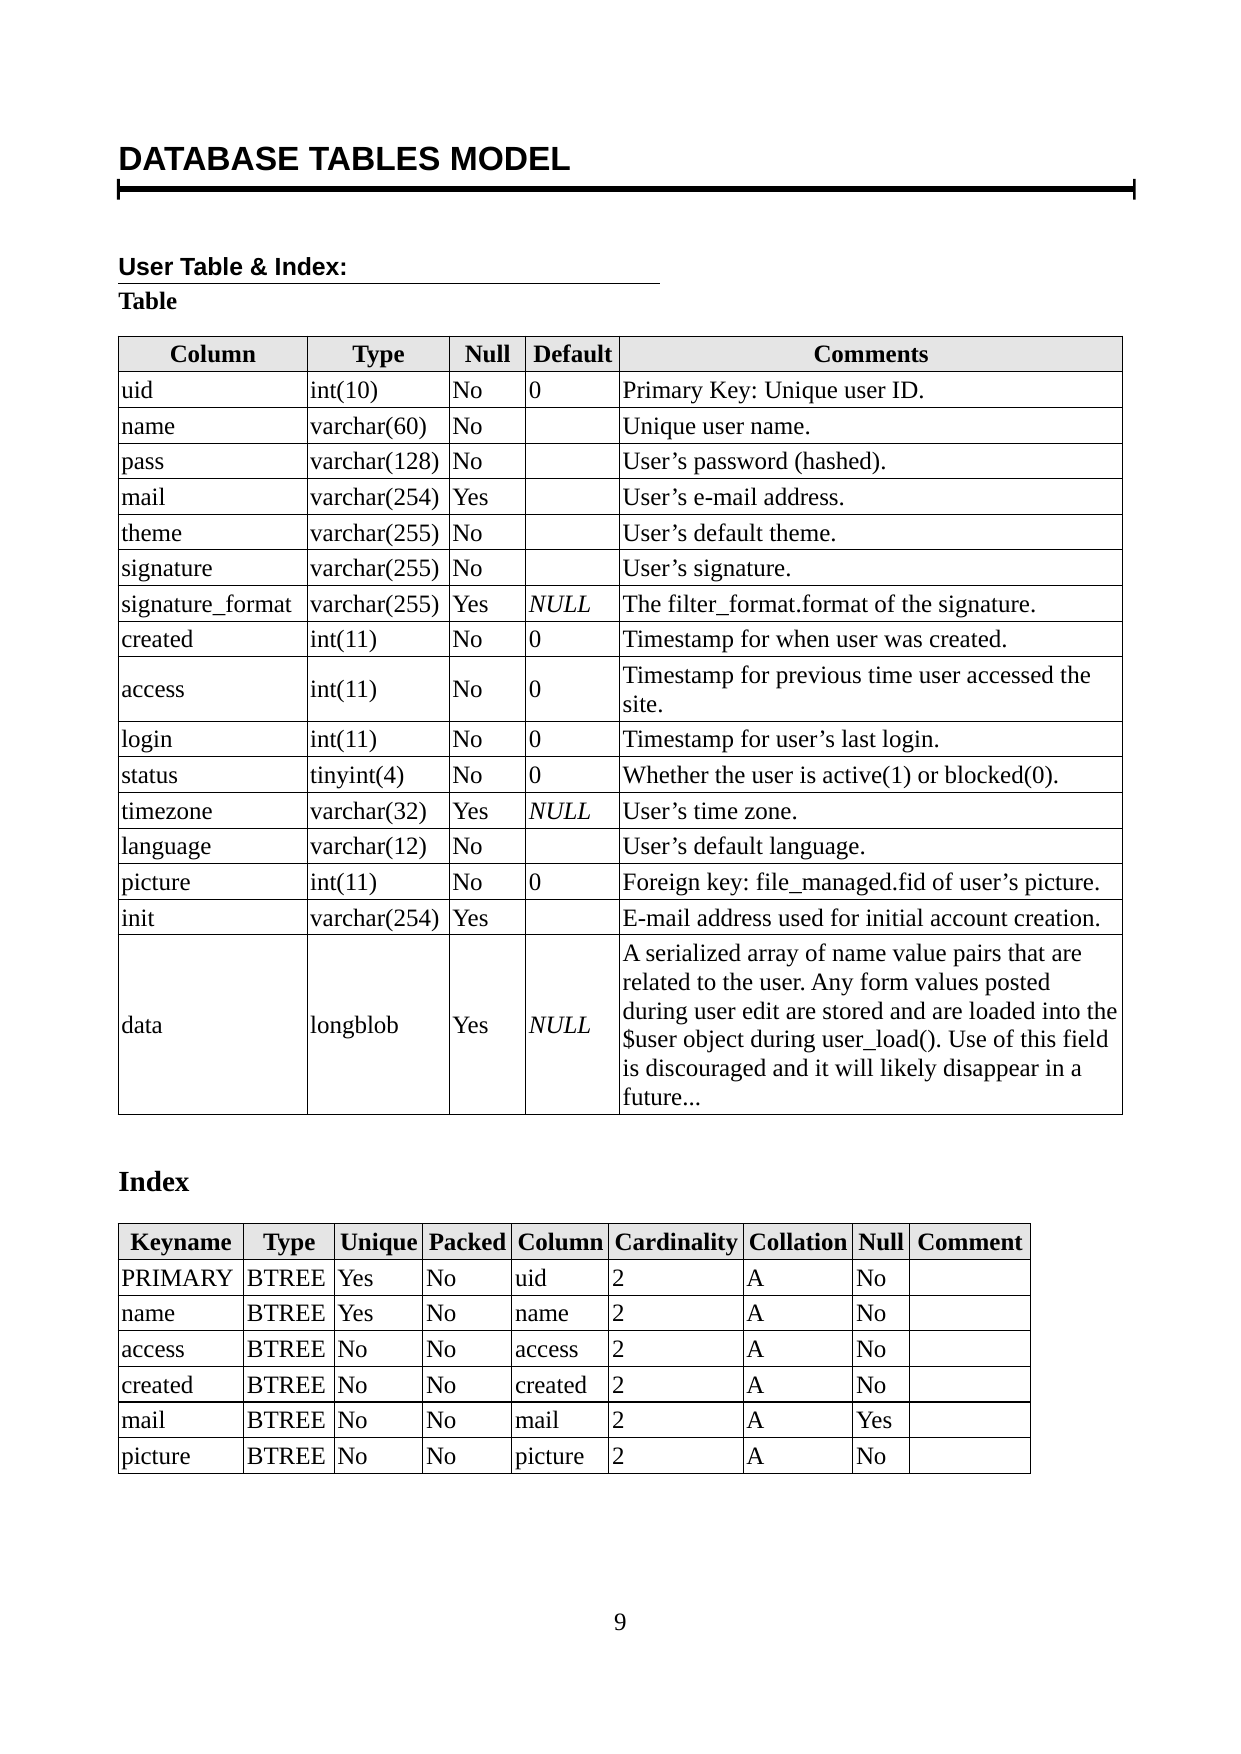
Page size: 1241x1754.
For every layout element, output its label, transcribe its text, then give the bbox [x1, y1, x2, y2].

table_cell No [423, 1403, 511, 1437]
table_cell int(11) [308, 622, 449, 656]
table_cell Foreign key: file_managed.fid of user’s picture. [620, 864, 1122, 899]
table_cell 2 [609, 1296, 743, 1330]
table_cell picture [119, 864, 307, 899]
table_cell varchar(12) [308, 829, 449, 863]
table_cell Yes [335, 1296, 422, 1330]
table_cell A [744, 1367, 852, 1401]
table_cell BTREE [244, 1331, 334, 1366]
table_header Column [512, 1224, 608, 1259]
table_cell init [119, 900, 307, 934]
table_cell No [450, 515, 525, 549]
table_cell name [119, 1296, 243, 1330]
table_cell mail [512, 1403, 608, 1437]
table_cell BTREE [244, 1403, 334, 1437]
table_cell int(10) [308, 372, 449, 407]
table_cell varchar(32) [308, 793, 449, 827]
table_cell No [423, 1296, 511, 1330]
table_cell varchar(254) [308, 479, 449, 514]
table_cell NULL [526, 935, 619, 1114]
table_cell Timestamp for previous time user accessed the site. [620, 657, 1122, 721]
table_cell No [853, 1367, 909, 1401]
table_cell [526, 479, 619, 514]
table_cell tinyint(4) [308, 757, 449, 792]
table_cell No [335, 1438, 422, 1473]
table_cell varchar(254) [308, 900, 449, 934]
table_cell varchar(60) [308, 408, 449, 442]
table_cell No [335, 1367, 422, 1401]
table_cell Yes [853, 1403, 909, 1437]
table_cell 2 [609, 1403, 743, 1437]
table_header Column [119, 337, 307, 371]
table_cell No [450, 444, 525, 478]
table_cell Timestamp for user’s last login. [620, 722, 1122, 756]
table_header Packed [423, 1224, 511, 1259]
table_cell NULL [526, 586, 619, 621]
table_cell [910, 1403, 1030, 1437]
table_cell varchar(255) [308, 550, 449, 585]
table_cell NULL [526, 793, 619, 827]
table_cell created [512, 1367, 608, 1401]
table_header Unique [335, 1224, 422, 1259]
table_cell No [450, 657, 525, 721]
table_header Null [450, 337, 525, 371]
table_cell User’s e-mail address. [620, 479, 1122, 514]
table_cell Yes [450, 479, 525, 514]
table_cell No [853, 1296, 909, 1330]
table_cell created [119, 622, 307, 656]
table_cell No [450, 757, 525, 792]
table_cell No [450, 408, 525, 442]
table_cell No [450, 722, 525, 756]
table_cell No [423, 1331, 511, 1366]
table_cell varchar(255) [308, 586, 449, 621]
table_cell varchar(128) [308, 444, 449, 478]
table_cell [526, 408, 619, 442]
text Table [118, 286, 1122, 315]
table_cell User’s time zone. [620, 793, 1122, 827]
table_cell access [119, 1331, 243, 1366]
table_cell 2 [609, 1438, 743, 1473]
table_cell created [119, 1367, 243, 1401]
table_cell 2 [609, 1331, 743, 1366]
table_cell name [119, 408, 307, 442]
table_cell No [853, 1331, 909, 1366]
table_cell No [450, 372, 525, 407]
table_cell int(11) [308, 864, 449, 899]
table_cell int(11) [308, 657, 449, 721]
subtitle DATABASE TABLES MODEL [118, 139, 1122, 178]
table_header Type [308, 337, 449, 371]
table_cell 0 [526, 757, 619, 792]
table_cell mail [119, 1403, 243, 1437]
table_cell login [119, 722, 307, 756]
table_cell [910, 1331, 1030, 1366]
table_header Comments [620, 337, 1122, 371]
table_cell language [119, 829, 307, 863]
table_header Default [526, 337, 619, 371]
table_cell pass [119, 444, 307, 478]
table_cell 2 [609, 1260, 743, 1294]
table_cell varchar(255) [308, 515, 449, 549]
table_cell 2 [609, 1367, 743, 1401]
table_cell data [119, 935, 307, 1114]
subtitle User Table & Index: [118, 252, 1122, 280]
table_cell uid [119, 372, 307, 407]
table_cell Yes [450, 935, 525, 1114]
table_cell No [450, 829, 525, 863]
table_cell User’s password (hashed). [620, 444, 1122, 478]
table_cell No [450, 622, 525, 656]
table_cell [910, 1438, 1030, 1473]
table_cell [526, 550, 619, 585]
table_cell Primary Key: Unique user ID. [620, 372, 1122, 407]
table_cell [910, 1367, 1030, 1401]
table_cell E-mail address used for initial account creation. [620, 900, 1122, 934]
table_cell BTREE [244, 1438, 334, 1473]
table_cell [526, 900, 619, 934]
table_cell picture [512, 1438, 608, 1473]
table_cell access [119, 657, 307, 721]
table_cell A serialized array of name value pairs that are related to the user. Any form values posted during user edit are stored and are loaded into the $user object during user_load(). Use of this field is discouraged and it will likely disappear in a future... [620, 935, 1122, 1114]
table_cell timezone [119, 793, 307, 827]
table_cell [526, 444, 619, 478]
table_cell 0 [526, 622, 619, 656]
table_cell Whether the user is active(1) or blocked(0). [620, 757, 1122, 792]
table_cell 0 [526, 864, 619, 899]
table_header Type [244, 1224, 334, 1259]
table_cell A [744, 1331, 852, 1366]
table_cell picture [119, 1438, 243, 1473]
table_cell No [450, 550, 525, 585]
table_cell [526, 515, 619, 549]
table_cell No [853, 1438, 909, 1473]
table_header Null [853, 1224, 909, 1259]
table_cell Yes [335, 1260, 422, 1294]
table_header Keyname [119, 1224, 243, 1259]
table_cell [910, 1260, 1030, 1294]
table_cell 0 [526, 657, 619, 721]
table_cell A [744, 1260, 852, 1294]
table_cell BTREE [244, 1260, 334, 1294]
table_cell status [119, 757, 307, 792]
table_cell No [335, 1403, 422, 1437]
table_cell The filter_format.format of the signature. [620, 586, 1122, 621]
table_cell Timestamp for when user was created. [620, 622, 1122, 656]
table_cell User’s signature. [620, 550, 1122, 585]
table_cell access [512, 1331, 608, 1366]
table_cell 0 [526, 372, 619, 407]
table_cell signature_format [119, 586, 307, 621]
table_cell A [744, 1296, 852, 1330]
table_cell [526, 829, 619, 863]
text Index [118, 1164, 1122, 1197]
table_cell uid [512, 1260, 608, 1294]
table_cell 0 [526, 722, 619, 756]
table_cell No [450, 864, 525, 899]
table_cell User’s default language. [620, 829, 1122, 863]
table_cell No [423, 1367, 511, 1401]
table_cell PRIMARY [119, 1260, 243, 1294]
table_cell Yes [450, 900, 525, 934]
table_cell User’s default theme. [620, 515, 1122, 549]
table_cell int(11) [308, 722, 449, 756]
table_cell No [853, 1260, 909, 1294]
table_cell theme [119, 515, 307, 549]
table_cell signature [119, 550, 307, 585]
table_cell mail [119, 479, 307, 514]
table_cell Yes [450, 793, 525, 827]
table_cell [910, 1296, 1030, 1330]
table_cell No [423, 1260, 511, 1294]
table_cell No [423, 1438, 511, 1473]
table_cell name [512, 1296, 608, 1330]
table_header Comment [910, 1224, 1030, 1259]
table_cell BTREE [244, 1296, 334, 1330]
table_header Collation [744, 1224, 852, 1259]
table_cell A [744, 1403, 852, 1437]
table_cell A [744, 1438, 852, 1473]
table_cell BTREE [244, 1367, 334, 1401]
table_cell Yes [450, 586, 525, 621]
table_cell No [335, 1331, 422, 1366]
table_header Cardinality [609, 1224, 743, 1259]
table_cell longblob [308, 935, 449, 1114]
table_cell Unique user name. [620, 408, 1122, 442]
